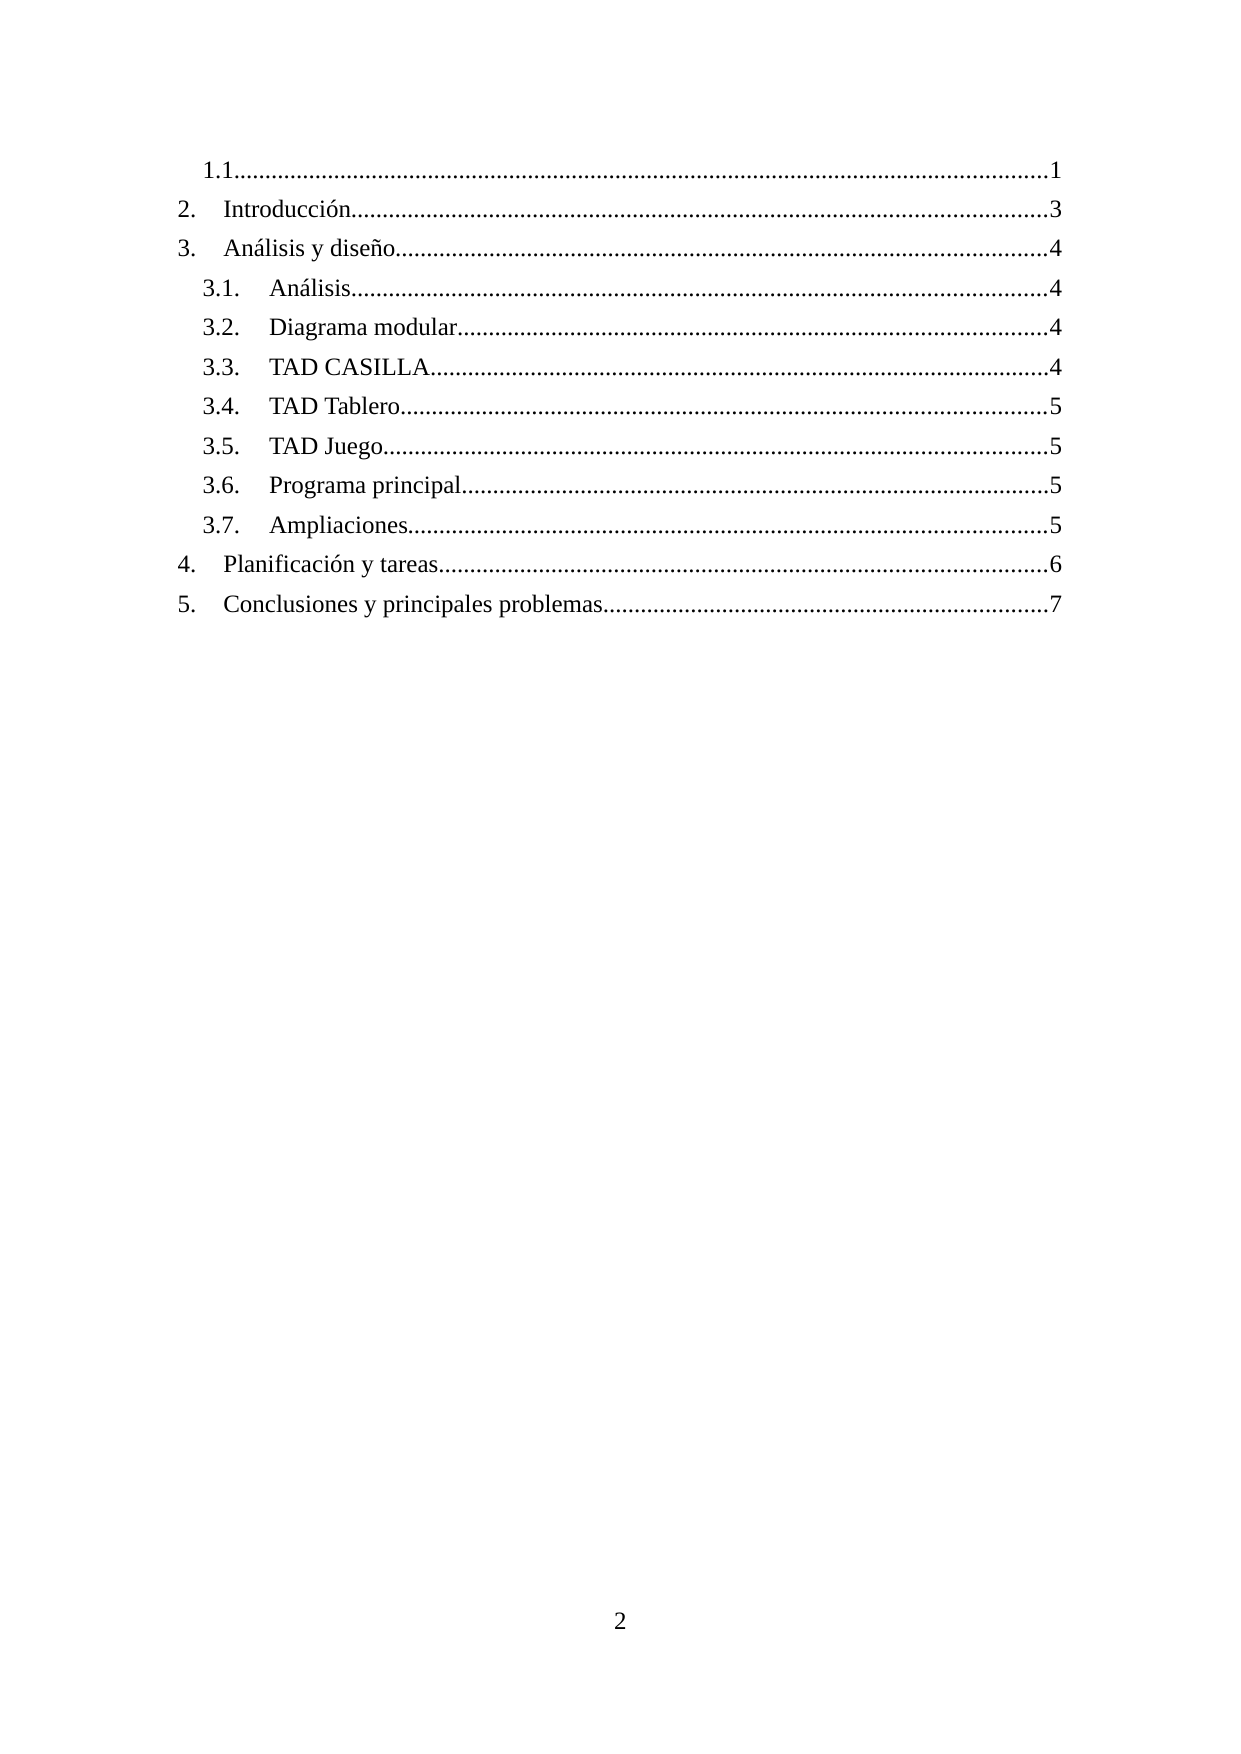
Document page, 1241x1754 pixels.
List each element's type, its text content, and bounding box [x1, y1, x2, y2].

text 3.7. Ampliaciones 5 [202, 510, 1063, 539]
text 3.5. TAD Juego 5 [202, 431, 1063, 460]
text 3.6. Programa principal 5 [202, 470, 1063, 499]
text 2. Introducción 3 [177, 194, 1063, 223]
text 3.1. Análisis 4 [202, 273, 1063, 302]
text 1.1. 1 [202, 155, 1063, 183]
text 3.4. TAD Tablero 5 [202, 391, 1063, 420]
text 5. Conclusiones y principales problemas 7 [177, 589, 1063, 618]
text 3. Análisis y diseño 4 [177, 233, 1063, 262]
text 4. Planificación y tareas 6 [177, 549, 1063, 578]
text 3.2. Diagrama modular 4 [202, 312, 1063, 341]
text 3.3. TAD CASILLA 4 [202, 352, 1063, 381]
